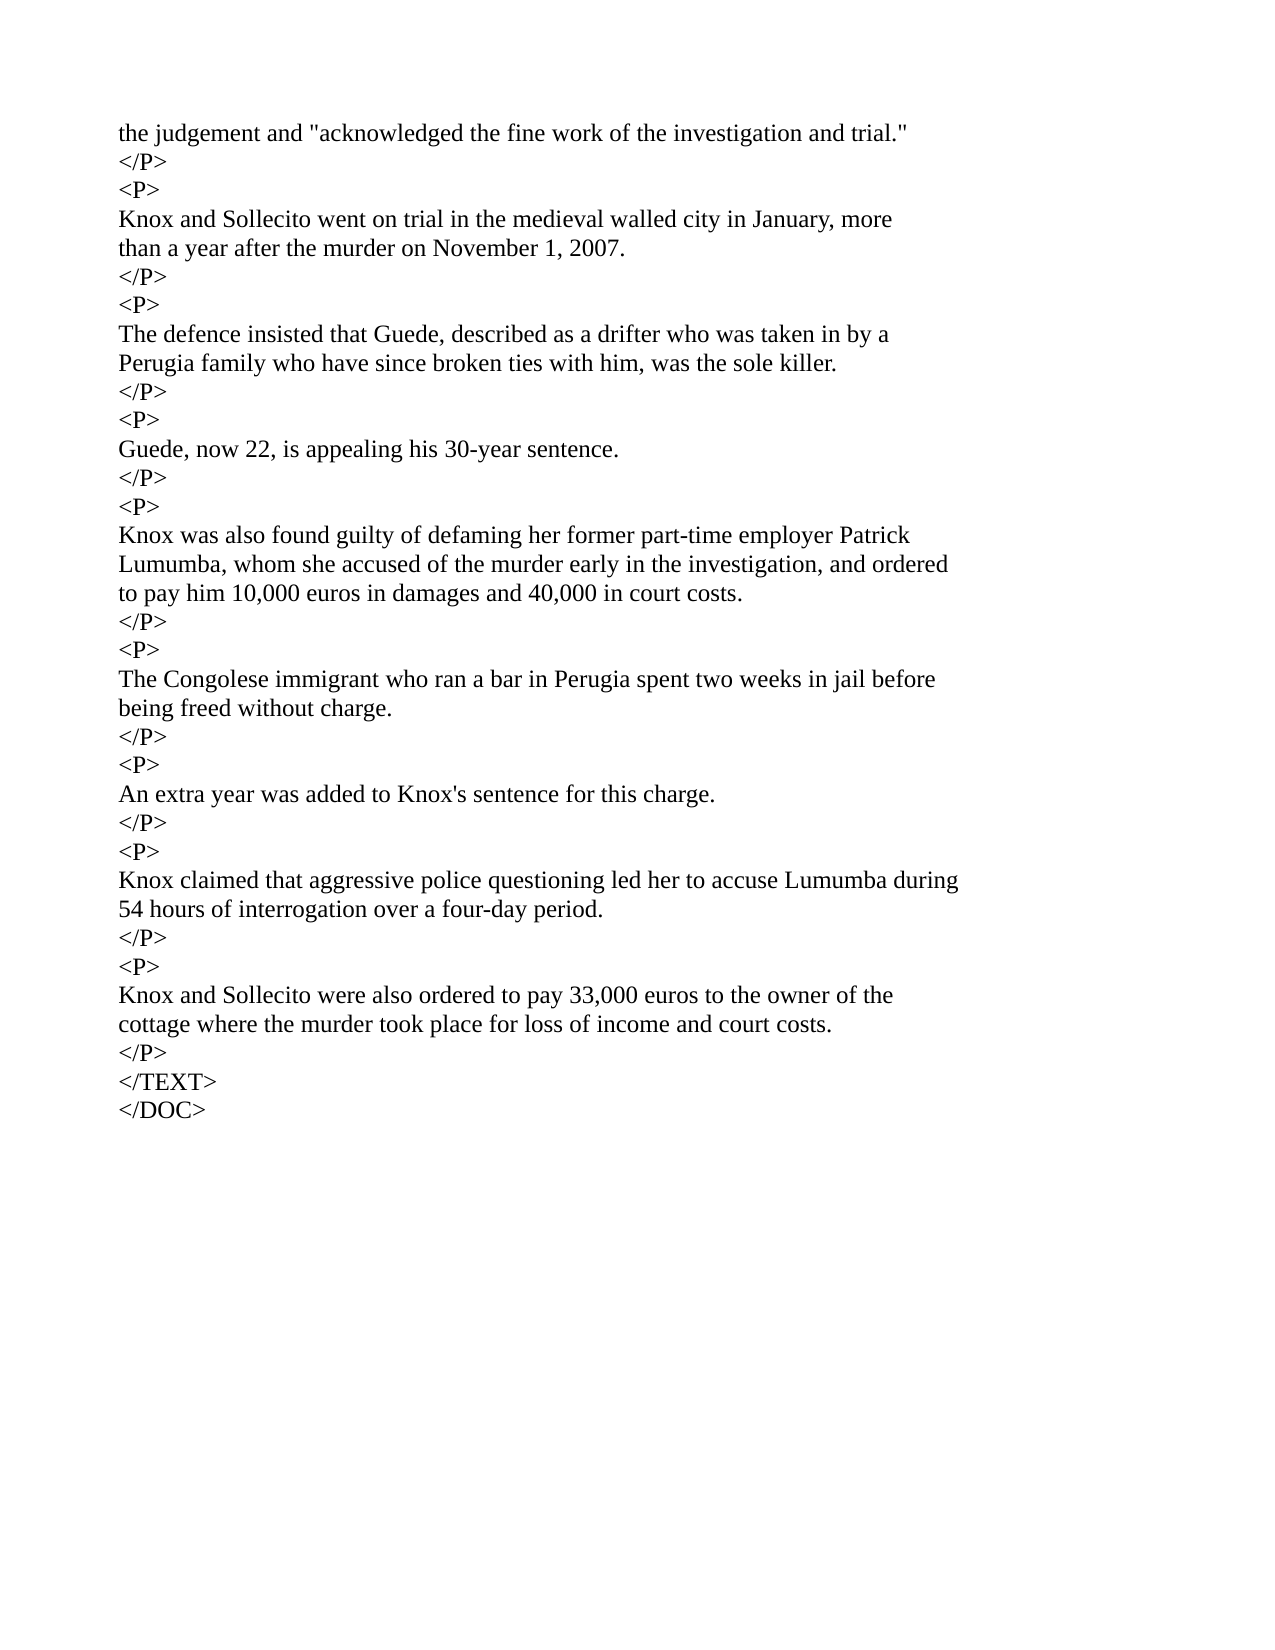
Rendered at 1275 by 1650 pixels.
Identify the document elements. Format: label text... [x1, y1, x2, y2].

text <P> [118, 291, 1157, 319]
text <P> [118, 952, 1157, 981]
text cottage where the murder took place for loss of income and court costs. [118, 1009, 1157, 1038]
text </P> [118, 722, 1157, 751]
text The defence insisted that Guede, described as a drifter who was taken in by a [118, 319, 1157, 348]
text being freed without charge. [118, 693, 1157, 722]
text </P> [118, 377, 1157, 406]
text <P> [118, 406, 1157, 434]
text </DOC> [118, 1096, 1157, 1124]
text </P> [118, 147, 1157, 176]
text Knox and Sollecito were also ordered to pay 33,000 euros to the owner of the [118, 981, 1157, 1009]
text Guede, now 22, is appealing his 30-year sentence. [118, 434, 1157, 463]
text </P> [118, 923, 1157, 952]
text An extra year was added to Knox's sentence for this charge. [118, 779, 1157, 808]
text <P> [118, 837, 1157, 866]
text </P> [118, 1038, 1157, 1067]
text </P> [118, 607, 1157, 636]
text <P> [118, 751, 1157, 779]
text 54 hours of interrogation over a four-day period. [118, 894, 1157, 923]
text the judgement and "acknowledged the fine work of the investigation and trial." [118, 118, 1157, 147]
text The Congolese immigrant who ran a bar in Perugia spent two weeks in jail before [118, 664, 1157, 693]
text Lumumba, whom she accused of the murder early in the investigation, and ordered [118, 549, 1157, 578]
text </TEXT> [118, 1067, 1157, 1096]
text <P> [118, 176, 1157, 204]
text </P> [118, 808, 1157, 837]
text Knox claimed that aggressive police questioning led her to accuse Lumumba during [118, 866, 1157, 894]
text </P> [118, 262, 1157, 291]
text Knox was also found guilty of defaming her former part-time employer Patrick [118, 521, 1157, 549]
text than a year after the murder on November 1, 2007. [118, 233, 1157, 262]
text <P> [118, 492, 1157, 521]
text <P> [118, 636, 1157, 664]
text </P> [118, 463, 1157, 492]
text Knox and Sollecito went on trial in the medieval walled city in January, more [118, 204, 1157, 233]
text Perugia family who have since broken ties with him, was the sole killer. [118, 348, 1157, 377]
text to pay him 10,000 euros in damages and 40,000 in court costs. [118, 578, 1157, 607]
